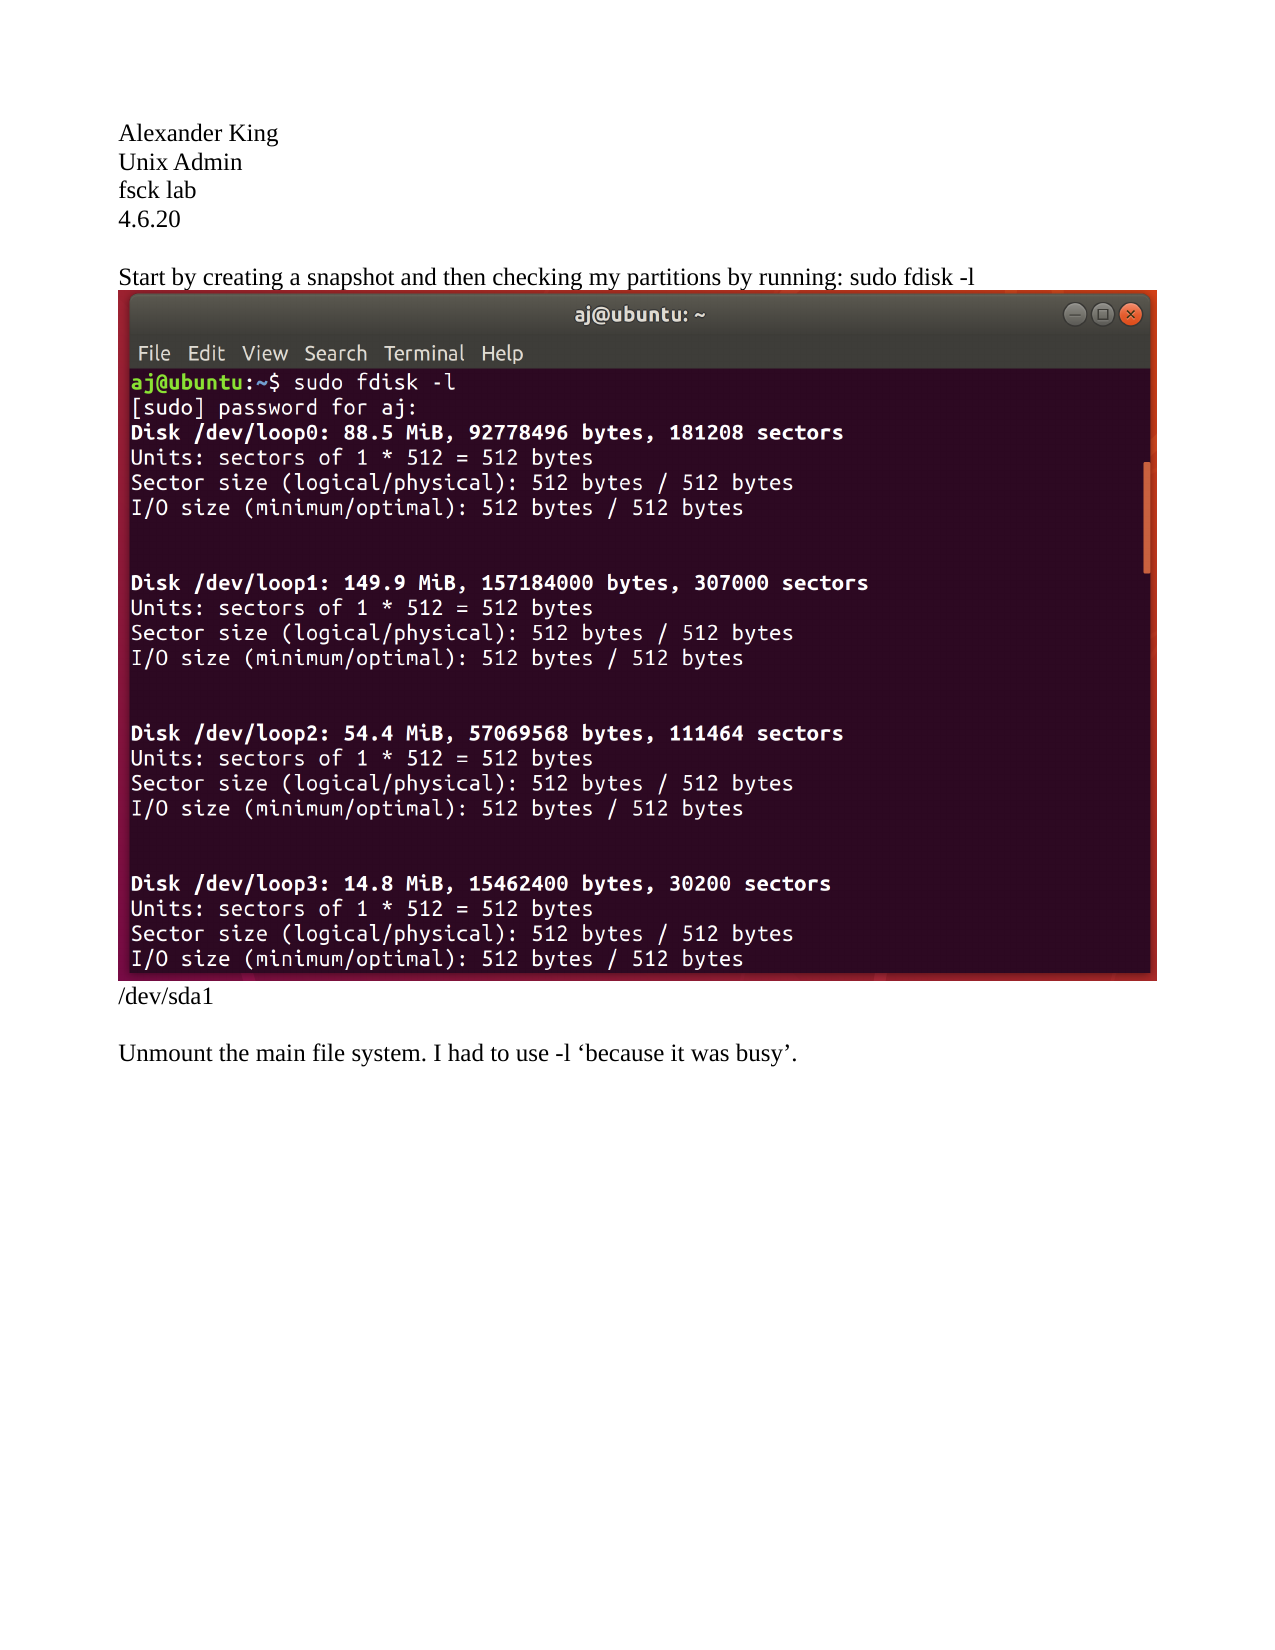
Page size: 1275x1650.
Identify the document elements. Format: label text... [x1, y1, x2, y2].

text fsck lab [118, 176, 1157, 204]
text Unmount the main file system. I had to use -l ‘because it was busy’. [118, 1038, 1157, 1067]
text 4.6.20 [118, 204, 1157, 233]
text Start by creating a snapshot and then checking my partitions by running: sudo fdisk -l [118, 262, 1157, 290]
picture [118, 290, 1157, 981]
text /dev/sda1 [118, 981, 1157, 1009]
text Unix Admin [118, 147, 1157, 176]
text Alexander King [118, 118, 1157, 147]
